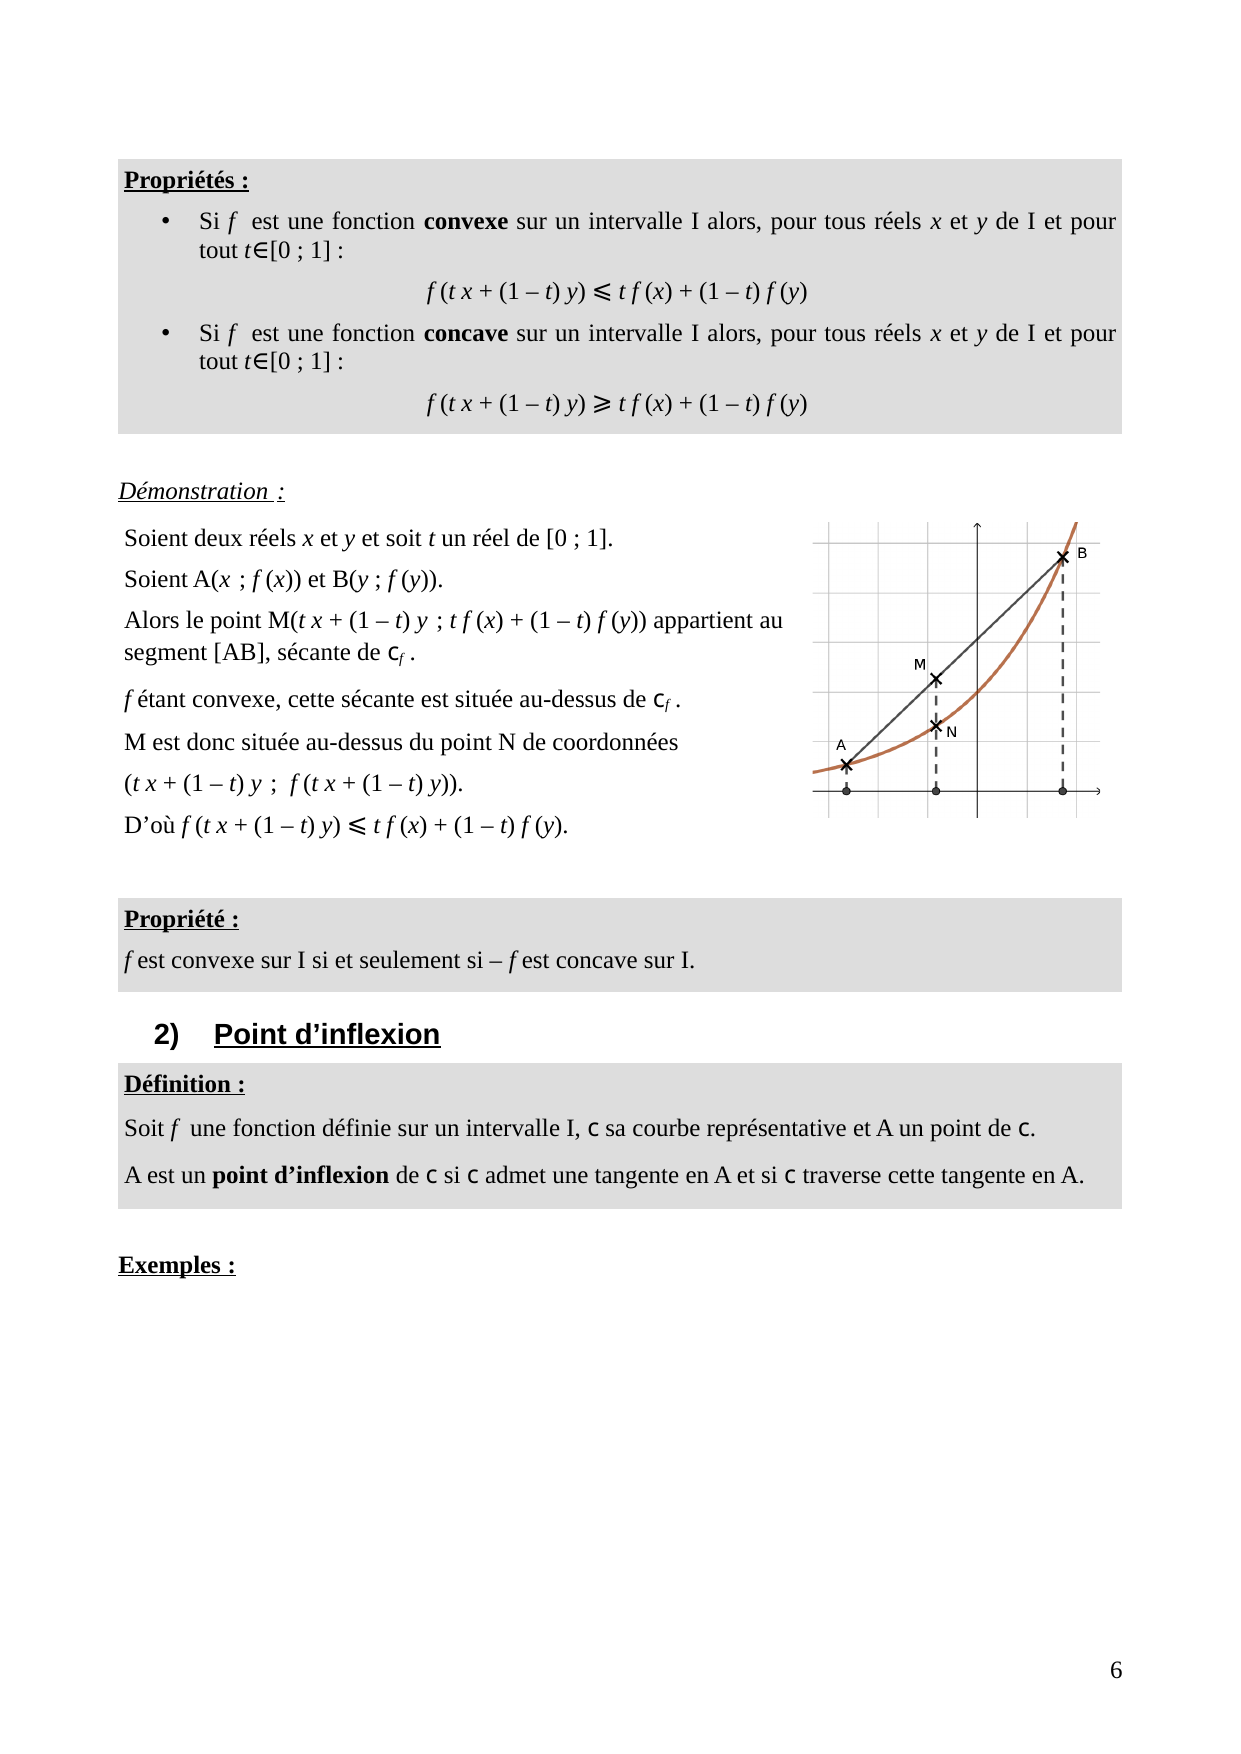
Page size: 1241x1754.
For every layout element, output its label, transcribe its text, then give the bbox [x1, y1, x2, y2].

table_header Propriété : f est convexe sur I si et seulement si – f est concave sur I. [118, 898, 1122, 992]
picture [812, 522, 1100, 818]
text Démonstration : [118, 476, 1122, 504]
table_header Propriétés : Si f est une fonction convexe sur un intervalle I alors, pour tous réels x et y de I et pour tout t∈[0 ; 1] : f (t x + (1 – t) y) ⩽ t f (x) + (1 – t) f (y) Si f est une fonction concave sur un intervalle I alors, pour tous réels x et y de I et pour tout t∈[0 ; 1] : f (t x + (1 – t) y) ⩾ t f (x) + (1 – t) f (y) [118, 159, 1122, 434]
table_header Soient deux réels x et y et soit t un réel de [0 ; 1]. Soient A(x ; f (x)) et B(y ; f (y)). Alors le point M(t x + (1 – t) y ; t f (x) + (1 – t) f (y)) appartient au segment [AB], sécante de cf . f étant convexe, cette sécante est située au-dessus de cf . M est donc située au-dessus du point N de coordonnées (t x + (1 – t) y ; f (t x + (1 – t) y)). D’où f (t x + (1 – t) y) ⩽ t f (x) + (1 – t) f (y). [118, 517, 790, 857]
table_header Définition : Soit f une fonction définie sur un intervalle I, c sa courbe représentative et A un point de c. A est un point d’inflexion de c si c admet une tangente en A et si c traverse cette tangente en A. [118, 1063, 1122, 1209]
text Exemples : [118, 1250, 1122, 1279]
subtitle Point d’inflexion [153, 1017, 1122, 1050]
table_header [790, 818, 1122, 857]
table_header [790, 517, 1122, 817]
